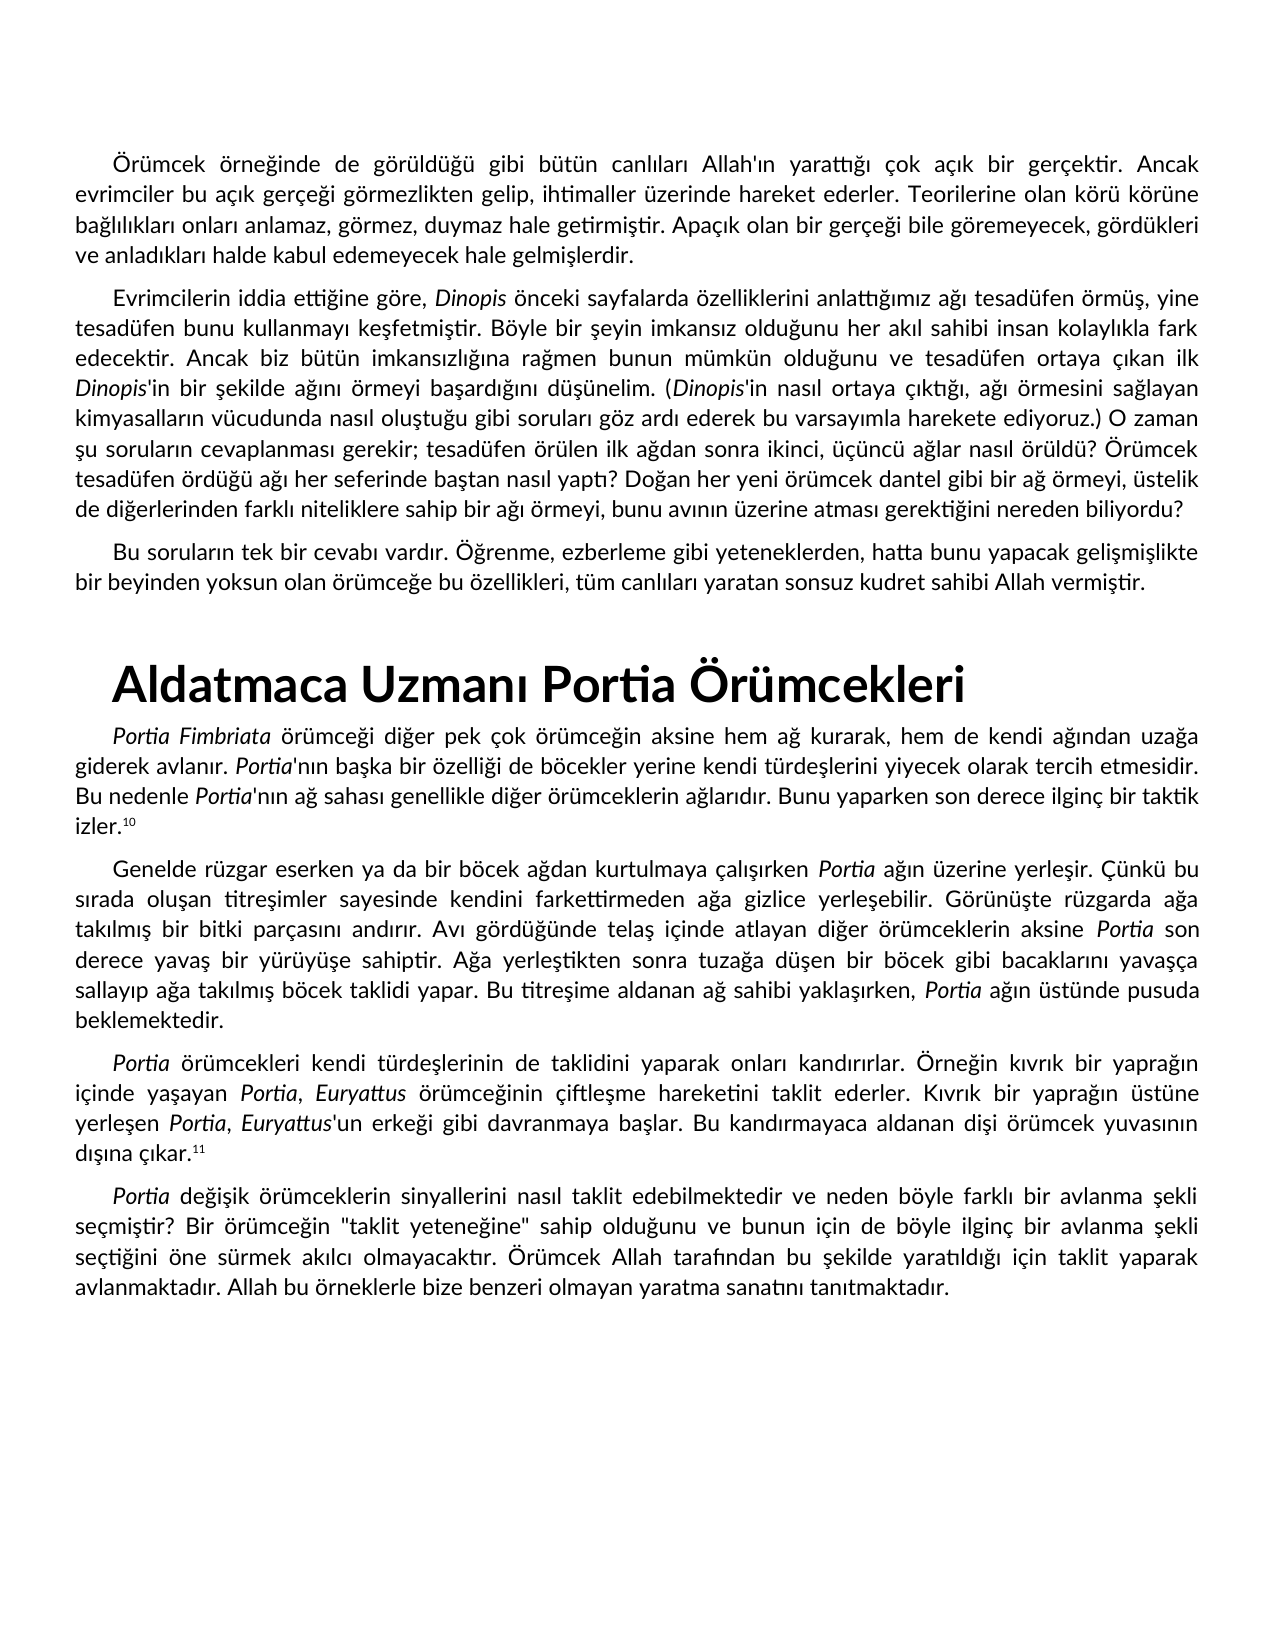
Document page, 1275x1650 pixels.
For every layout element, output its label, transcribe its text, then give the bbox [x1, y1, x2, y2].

text Portia örümcekleri kendi türdeşlerinin de taklidini yaparak onları kandırırlar. Örneğin kıvrık bir yaprağın içinde yaşayan Portia, Euryattus örümceğinin çiftleşme hareketini taklit ederler. Kıvrık bir yaprağın üstüne yerleşen Portia, Euryattus'un erkeği gibi davranmaya başlar. Bu kandırmayaca aldanan dişi örümcek yuvasının dışına çıkar.11 [75, 1048, 1200, 1167]
text Bu soruların tek bir cevabı vardır. Öğrenme, ezberleme gibi yeteneklerden, hatta bunu yapacak gelişmişlikte bir beyinden yoksun olan örümceğe bu özellikleri, tüm canlıları yaratan sonsuz kudret sahibi Allah vermiştir. [75, 537, 1200, 595]
text Evrimcilerin iddia ettiğine göre, Dinopis önceki sayfalarda özelliklerini anlattığımız ağı tesadüfen örmüş, yine tesadüfen bunu kullanmayı keşfetmiştir. Böyle bir şeyin imkansız olduğunu her akıl sahibi insan kolaylıkla fark edecektir. Ancak biz bütün imkansızlığına rağmen bunun mümkün olduğunu ve tesadüfen ortaya çıkan ilk Dinopis'in bir şekilde ağını örmeyi başardığını düşünelim. (Dinopis'in nasıl ortaya çıktığı, ağı örmesini sağlayan kimyasalların vücudunda nasıl oluştuğu gibi soruları göz ardı ederek bu varsayımla harekete ediyoruz.) O zaman şu soruların cevaplanması gerekir; tesadüfen örülen ilk ağdan sonra ikinci, üçüncü ağlar nasıl örüldü? Örümcek tesadüfen ördüğü ağı her seferinde baştan nasıl yaptı? Doğan her yeni örümcek dantel gibi bir ağ örmeyi, üstelik de diğerlerinden farklı niteliklere sahip bir ağı örmeyi, bunu avının üzerine atması gerektiğini nereden biliyordu? [75, 283, 1200, 522]
text Portia değişik örümceklerin sinyallerini nasıl taklit edebilmektedir ve neden böyle farklı bir avlanma şekli seçmiştir? Bir örümceğin "taklit yeteneğine" sahip olduğunu ve bunun için de böyle ilginç bir avlanma şekli seçtiğini öne sürmek akılcı olmayacaktır. Örümcek Allah tarafından bu şekilde yaratıldığı için taklit yaparak avlanmaktadır. Allah bu örneklerle bize benzeri olmayan yaratma sanatını tanıtmaktadır. [75, 1182, 1200, 1300]
text Genelde rüzgar eserken ya da bir böcek ağdan kurtulmaya çalışırken Portia ağın üzerine yerleşir. Çünkü bu sırada oluşan titreşimler sayesinde kendini farkettirmeden ağa gizlice yerleşebilir. Görünüşte rüzgarda ağa takılmış bir bitki parçasını andırır. Avı gördüğünde telaş içinde atlayan diğer örümceklerin aksine Portia son derece yavaş bir yürüyüşe sahiptir. Ağa yerleştikten sonra tuzağa düşen bir böcek gibi bacaklarını yavaşça sallayıp ağa takılmış böcek taklidi yapar. Bu titreşime aldanan ağ sahibi yaklaşırken, Portia ağın üstünde pusuda beklemektedir. [75, 855, 1200, 1033]
text Örümcek örneğinde de görüldüğü gibi bütün canlıları Allah'ın yarattığı çok açık bir gerçektir. Ancak evrimciler bu açık gerçeği görmezlikten gelip, ihtimaller üzerinde hareket ederler. Teorilerine olan körü körüne bağlılıkları onları anlamaz, görmez, duymaz hale getirmiştir. Apaçık olan bir gerçeği bile göremeyecek, gördükleri ve anladıkları halde kabul edemeyecek hale gelmişlerdir. [75, 150, 1200, 268]
text Portia Fimbriata örümceği diğer pek çok örümceğin aksine hem ağ kurarak, hem de kendi ağından uzağa giderek avlanır. Portia'nın başka bir özelliği de böcekler yerine kendi türdeşlerini yiyecek olarak tercih etmesidir. Bu nedenle Portia'nın ağ sahası genellikle diğer örümceklerin ağlarıdır. Bunu yaparken son derece ilginç bir taktik izler.10 [75, 721, 1200, 839]
subtitle Aldatmaca Uzmanı Portia Örümcekleri [112, 653, 1200, 713]
